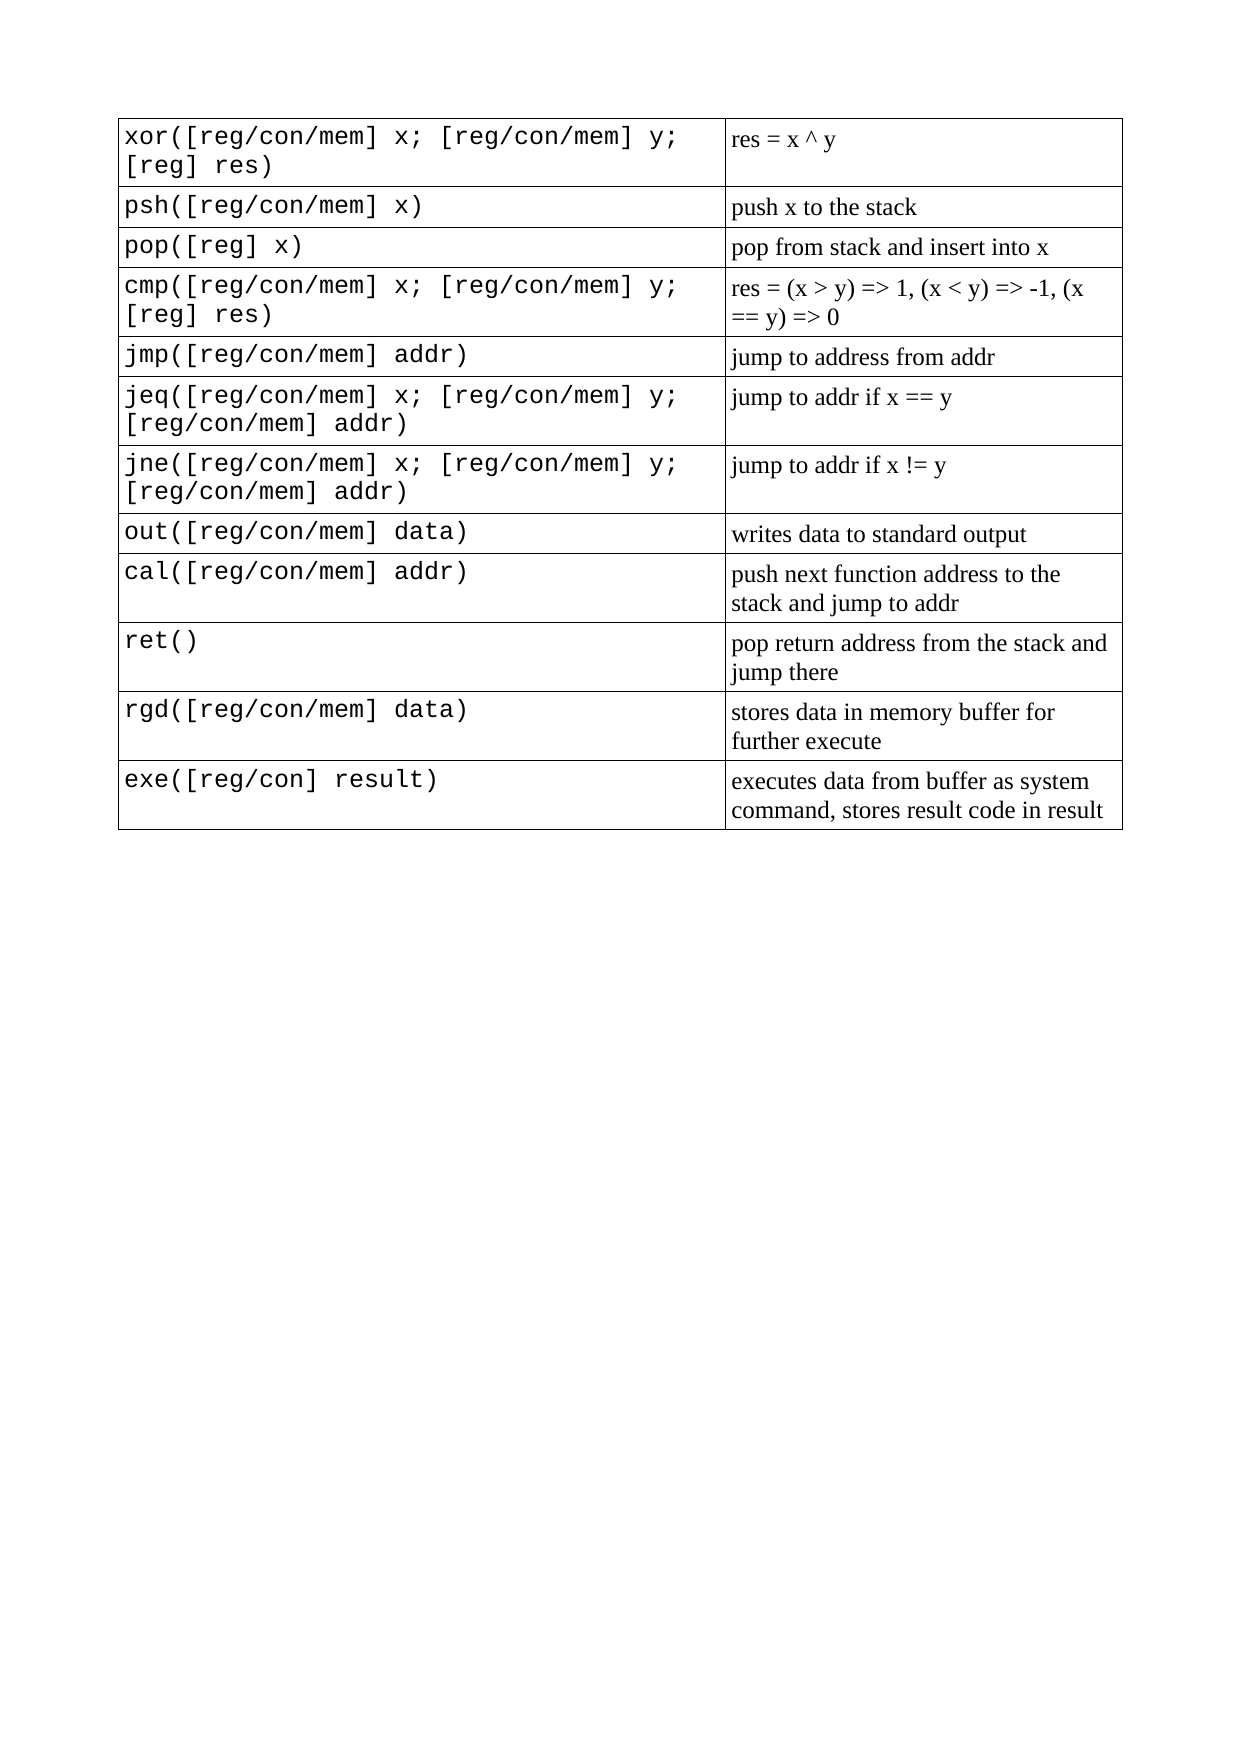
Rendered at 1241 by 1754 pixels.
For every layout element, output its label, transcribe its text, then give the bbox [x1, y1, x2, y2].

table_cell jeq([reg/con/mem] x; [reg/con/mem] y; [reg/con/mem] addr) [119, 377, 725, 444]
table_cell jump to address from addr [726, 337, 1122, 376]
table_cell exe([reg/con] result) [119, 761, 725, 829]
table_cell psh([reg/con/mem] x) [119, 187, 725, 227]
table_cell ret() [119, 623, 725, 691]
table_cell out([reg/con/mem] data) [119, 514, 725, 553]
table_cell jne([reg/con/mem] x; [reg/con/mem] y; [reg/con/mem] addr) [119, 446, 725, 513]
table_cell writes data to standard output [726, 514, 1122, 553]
table_cell jump to addr if x != y [726, 446, 1122, 513]
table_cell stores data in memory buffer for further execute [726, 692, 1122, 760]
table_cell executes data from buffer as system command, stores result code in result [726, 761, 1122, 829]
table_cell push next function address to the stack and jump to addr [726, 554, 1122, 622]
table_cell res = (x > y) => 1, (x < y) => -1, (x == y) => 0 [726, 268, 1122, 336]
table_cell rgd([reg/con/mem] data) [119, 692, 725, 760]
table_cell pop from stack and insert into x [726, 228, 1122, 267]
table_cell cmp([reg/con/mem] x; [reg/con/mem] y; [reg] res) [119, 268, 725, 336]
table_cell jump to addr if x == y [726, 377, 1122, 444]
table_cell push x to the stack [726, 187, 1122, 227]
table_cell xor([reg/con/mem] x; [reg/con/mem] y; [reg] res) [119, 119, 725, 186]
table_cell pop return address from the stack and jump there [726, 623, 1122, 691]
table_cell pop([reg] x) [119, 228, 725, 267]
table_cell cal([reg/con/mem] addr) [119, 554, 725, 622]
table_cell jmp([reg/con/mem] addr) [119, 337, 725, 376]
table_cell res = x ^ y [726, 119, 1122, 186]
